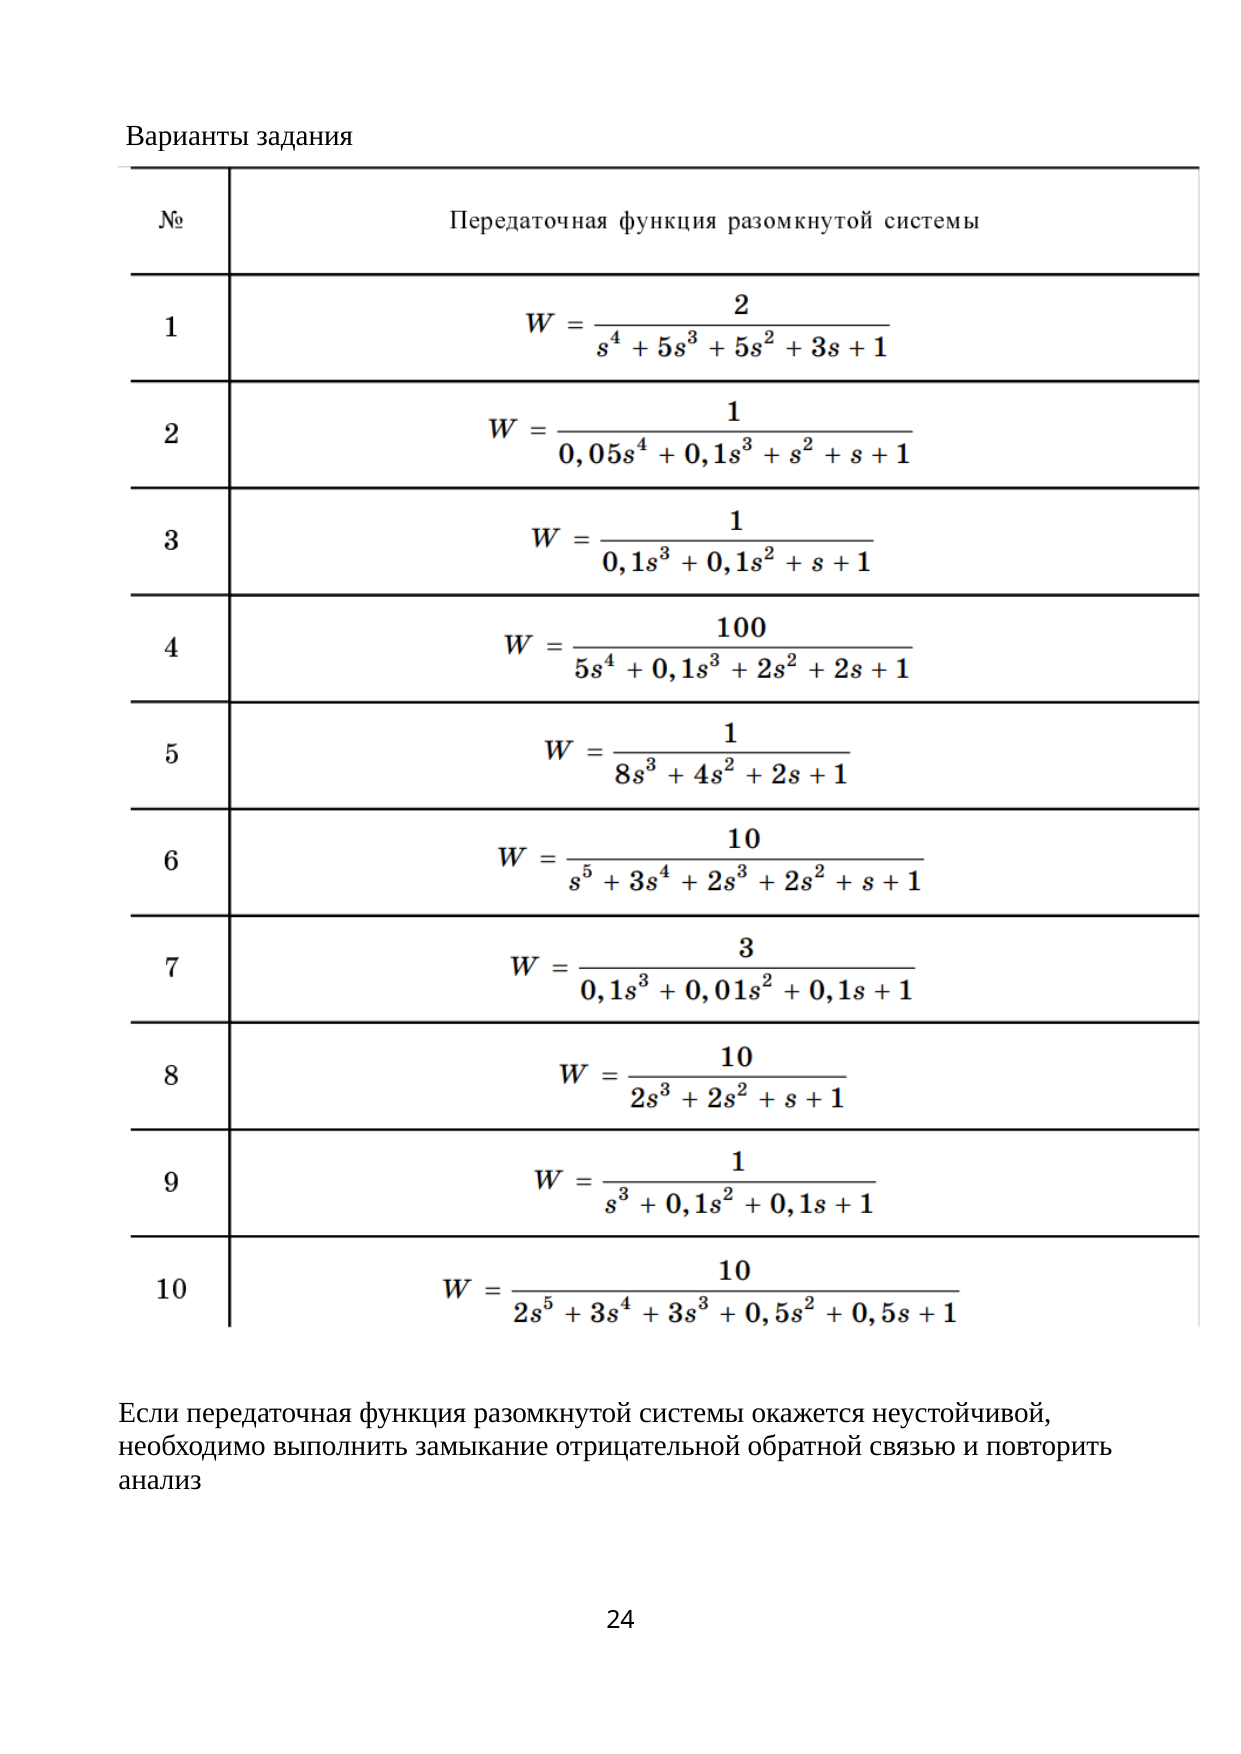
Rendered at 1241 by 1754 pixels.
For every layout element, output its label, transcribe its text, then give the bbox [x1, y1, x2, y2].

text Варианты задания [118, 118, 1122, 151]
picture [118, 151, 1209, 1362]
text Если передаточная функция разомкнутой системы окажется неустойчивой, необходимо выполнить замыкание отрицательной обратной связью и повторить анализ [118, 1395, 1122, 1495]
